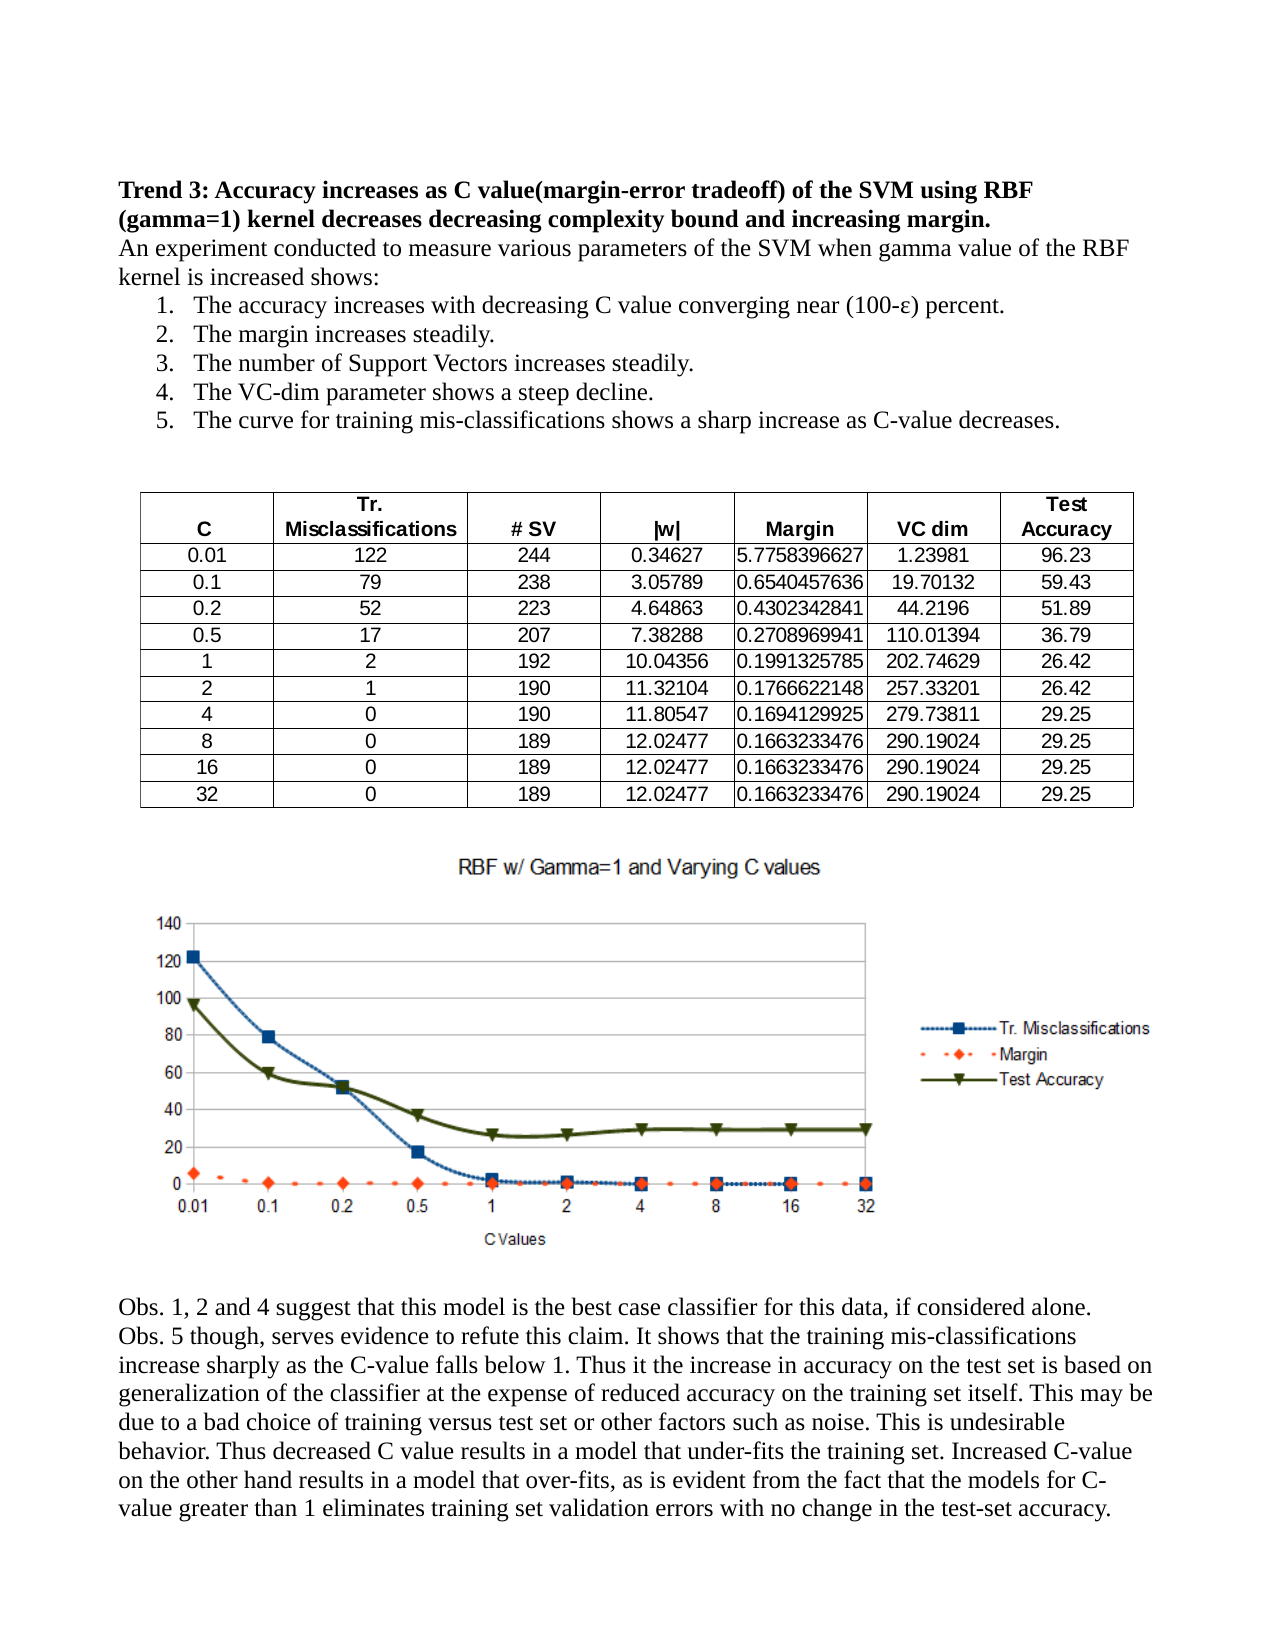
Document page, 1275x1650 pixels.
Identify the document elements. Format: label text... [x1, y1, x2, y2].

list The margin increases steadily. [156, 319, 1157, 348]
list The curve for training mis-classifications shows a sharp increase as C-value decreases. [156, 406, 1157, 434]
text Trend 3: Accuracy increases as C value(margin-error tradeoff) of the SVM using RBF (gamma=1) kernel decreases decreasing complexity bound and increasing margin. [118, 176, 1157, 233]
list The accuracy increases with decreasing C value converging near (100-ε) percent. [156, 291, 1157, 319]
text Obs. 5 though, serves evidence to refute this claim. It shows that the training mis-classifications increase sharply as the C-value falls below 1. Thus it the increase in accuracy on the test set is based on generalization of the classifier at the expense of reduced accuracy on the training set itself. This may be due to a bad choice of training versus test set or other factors such as noise. This is undesirable behavior. Thus decreased C value results in a model that under-fits the training set. Increased C-value on the other hand results in a model that over-fits, as is evident from the fact that the models for C-value greater than 1 eliminates training set validation errors with no change in the test-set accuracy. [118, 1321, 1157, 1522]
list The VC-dim parameter shows a steep decline. [156, 377, 1157, 406]
list The number of Support Vectors increases steadily. [156, 348, 1157, 377]
text An experiment conducted to measure various parameters of the SVM when gamma value of the RBF kernel is increased shows: [118, 233, 1157, 291]
text Obs. 1, 2 and 4 suggest that this model is the best case classifier for this data, if considered alone. [118, 1292, 1157, 1321]
